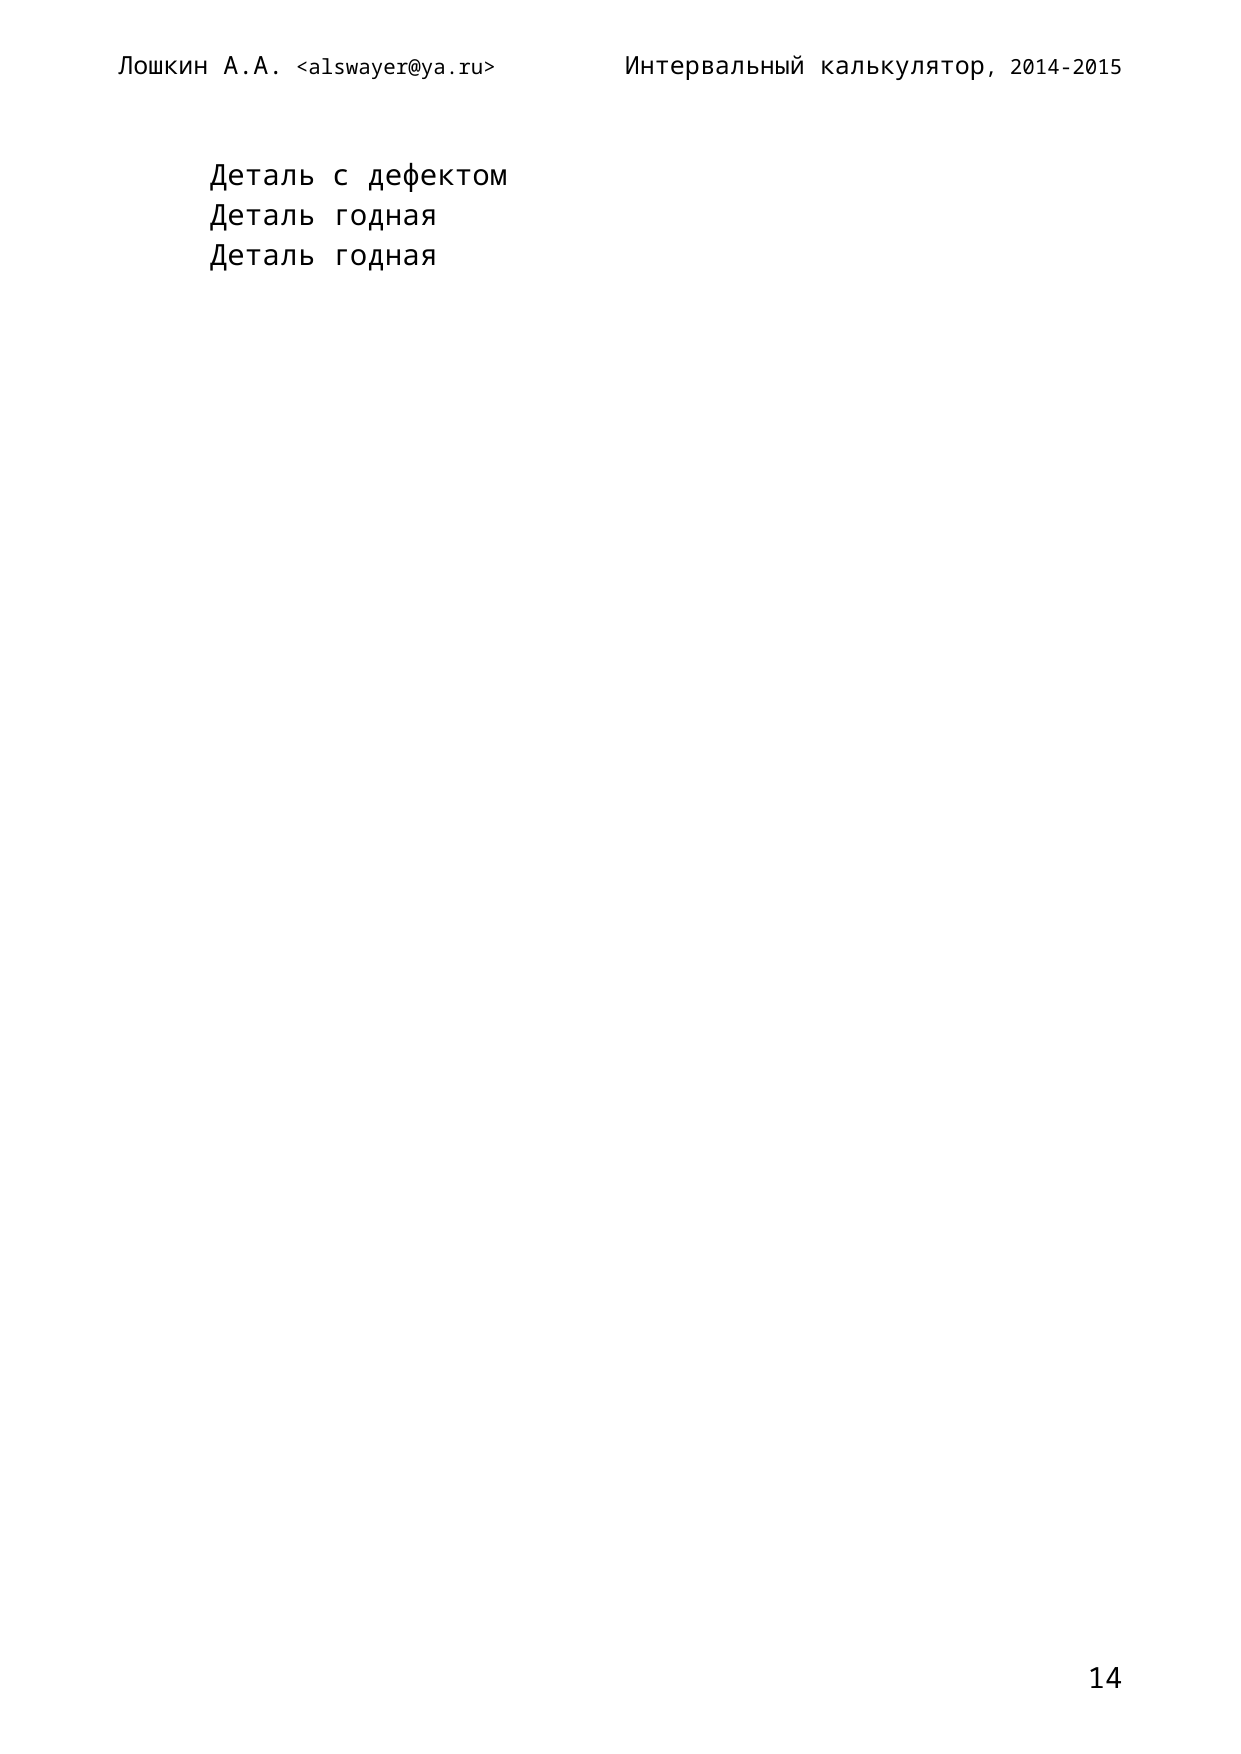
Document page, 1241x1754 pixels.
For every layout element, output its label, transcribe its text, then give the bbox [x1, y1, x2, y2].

text Деталь годная [118, 194, 1122, 234]
text Деталь годная [118, 234, 1122, 274]
text Деталь с дефектом [118, 155, 1122, 194]
